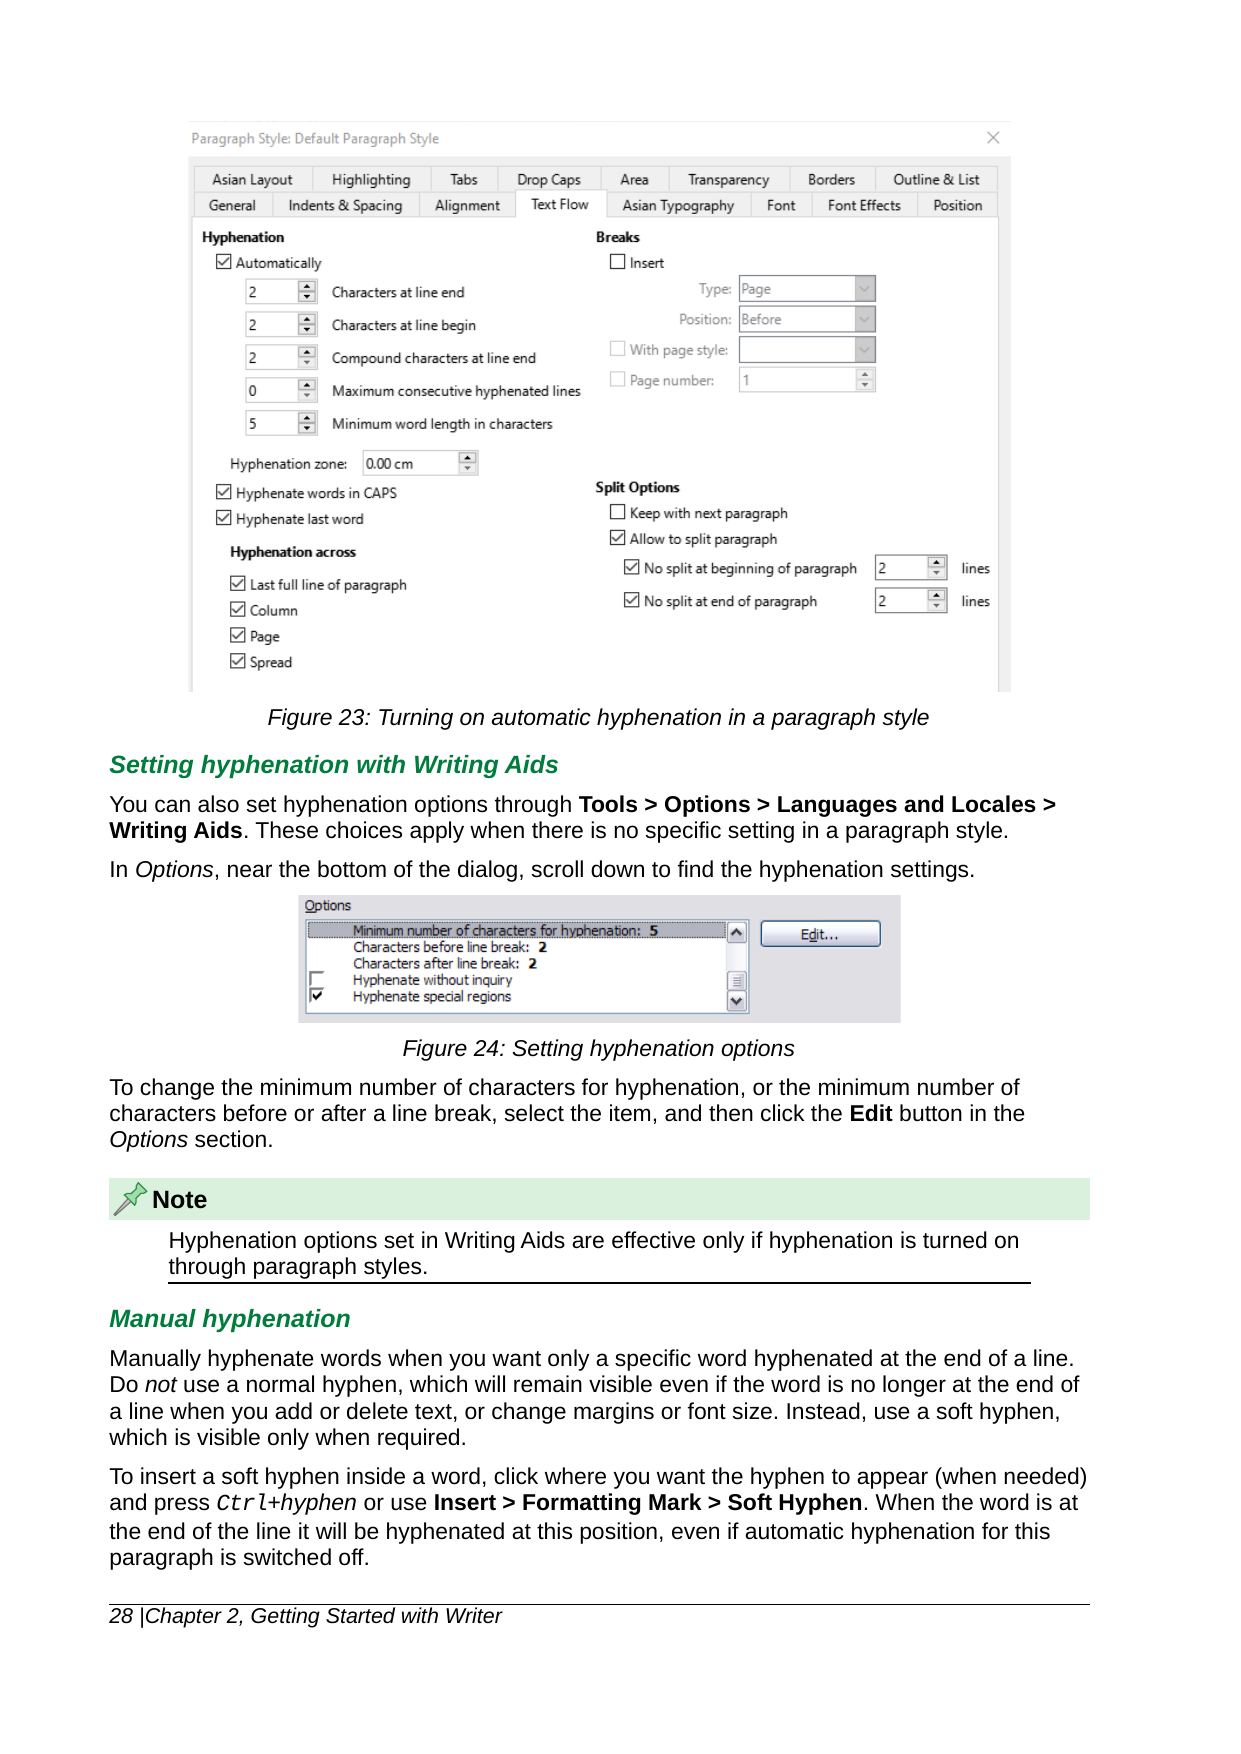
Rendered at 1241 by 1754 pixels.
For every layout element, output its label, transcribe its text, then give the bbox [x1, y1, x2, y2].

text In Options, near the bottom of the dialog, scroll down to find the hyphenation settings. [109, 856, 1090, 882]
subtitle Manual hyphenation [109, 1304, 1090, 1333]
subtitle Setting hyphenation with Writing Aids [109, 750, 1090, 778]
text Figure 23: Turning on automatic hyphenation in a paragraph style [188, 704, 1011, 730]
picture [298, 895, 901, 1023]
text Manually hyphenate words when you want only a specific word hyphenated at the end of a line. Do not use a normal hyphen, which will remain visible even if the word is no longer at the end of a line when you add or delete text, or change margins or font size. Instead, use a soft hyphen, which is visible only when required. [109, 1345, 1090, 1451]
picture [188, 121, 1011, 692]
text Hyphenation options set in Writing Aids are effective only if hyphenation is turned on through paragraph styles. [168, 1227, 1031, 1282]
subtitle Note [151, 1178, 1090, 1220]
text To insert a soft hyphen inside a word, click where you want the hyphen to appear (when needed) and press Ctrl+hyphen or use Insert > Formatting Mark > Soft Hyphen. When the word is at the end of the line it will be hyphenated at this position, even if automatic hyphenation for this paragraph is switched off. [109, 1463, 1090, 1570]
text Figure 24: Setting hyphenation options [298, 1035, 901, 1061]
text You can also set hyphenation options through Tools > Options > Languages and Locales > Writing Aids. These choices apply when there is no specific setting in a paragraph style. [109, 791, 1090, 844]
text To change the minimum number of characters for hyphenation, or the minimum number of characters before or after a line break, select the item, and then click the Edit button in the Options section. [109, 1074, 1090, 1153]
